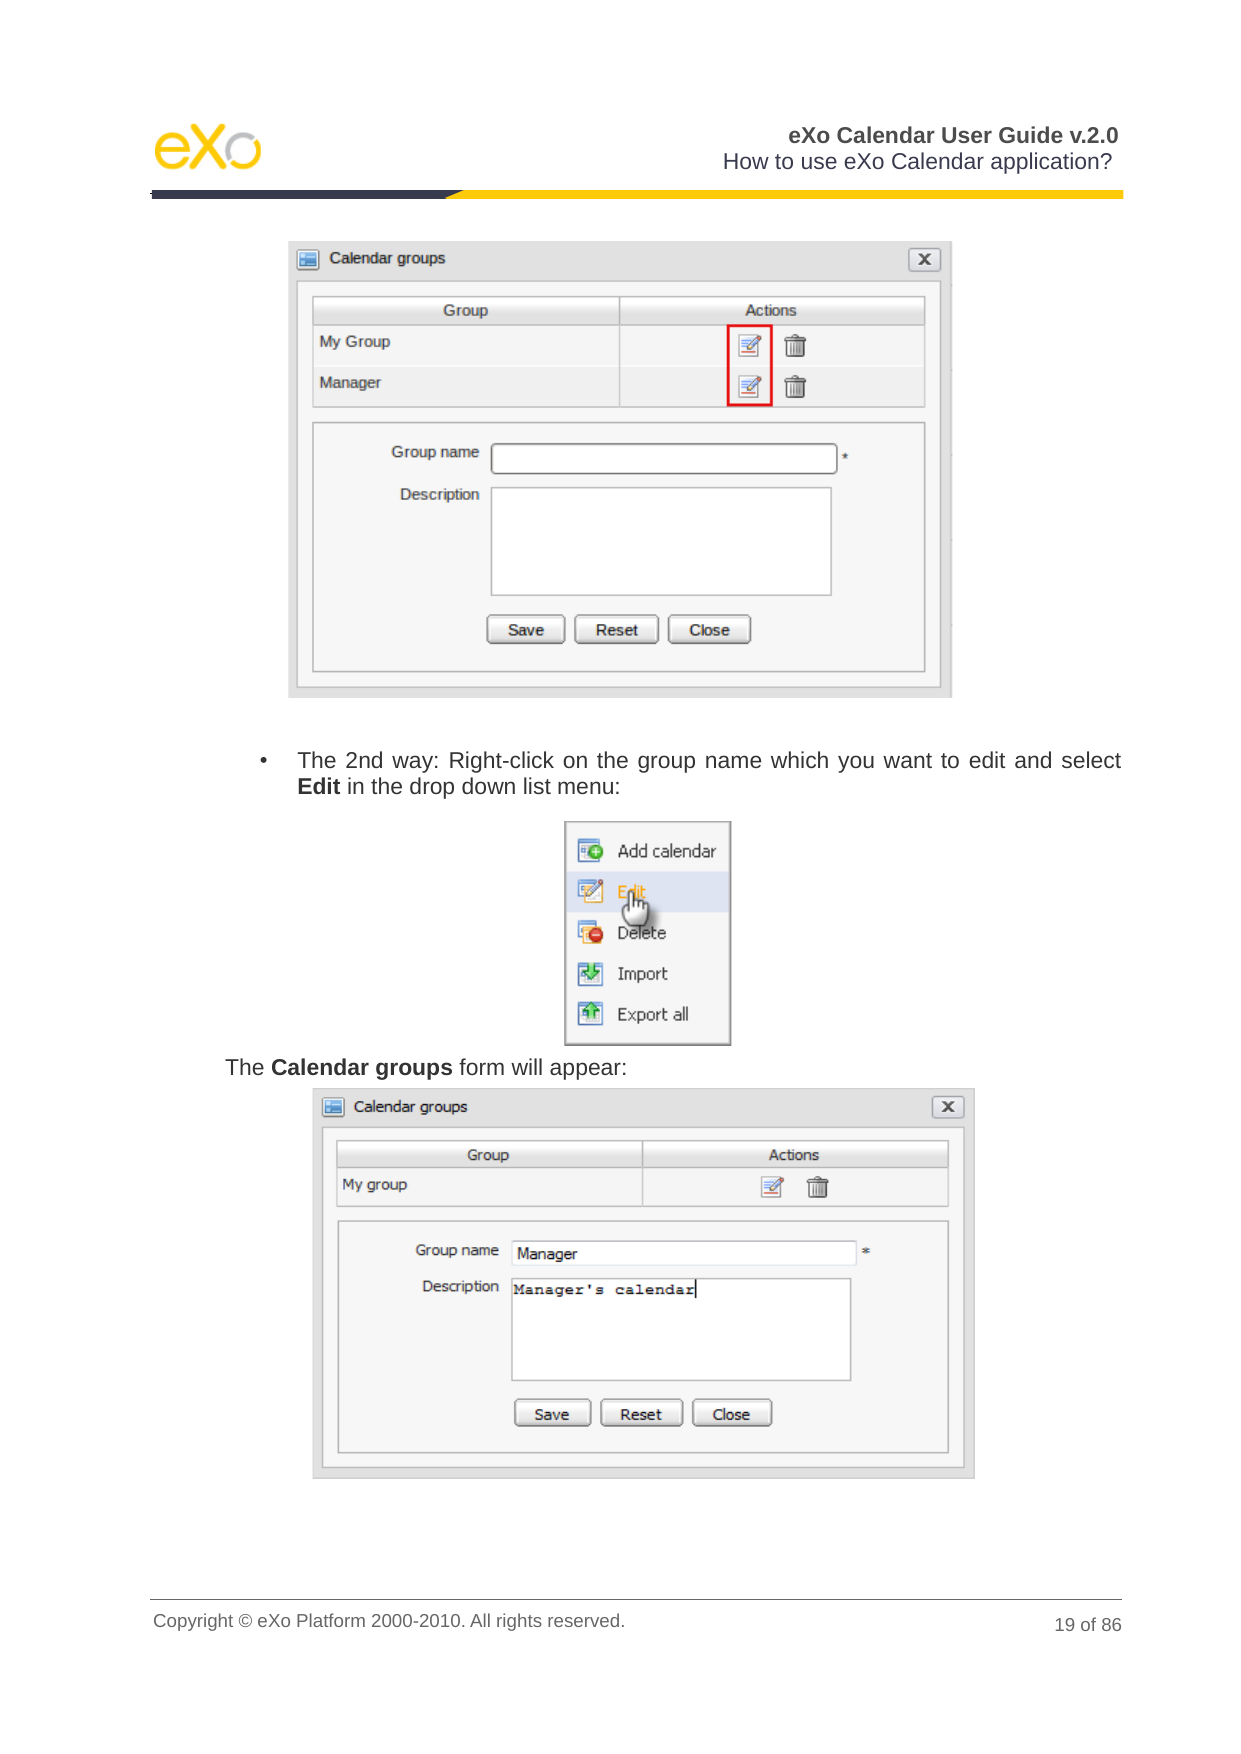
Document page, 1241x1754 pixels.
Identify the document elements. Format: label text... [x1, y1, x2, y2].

picture [288, 241, 953, 698]
picture [564, 821, 732, 1046]
picture [312, 1088, 975, 1479]
picture [155, 123, 262, 170]
picture [151, 190, 1124, 199]
list The Calendar groups form will appear: [187, 814, 1122, 1080]
list The 2nd way: Right-click on the group name which you want to edit and select Edit in the drop down list menu: [259, 747, 1122, 799]
